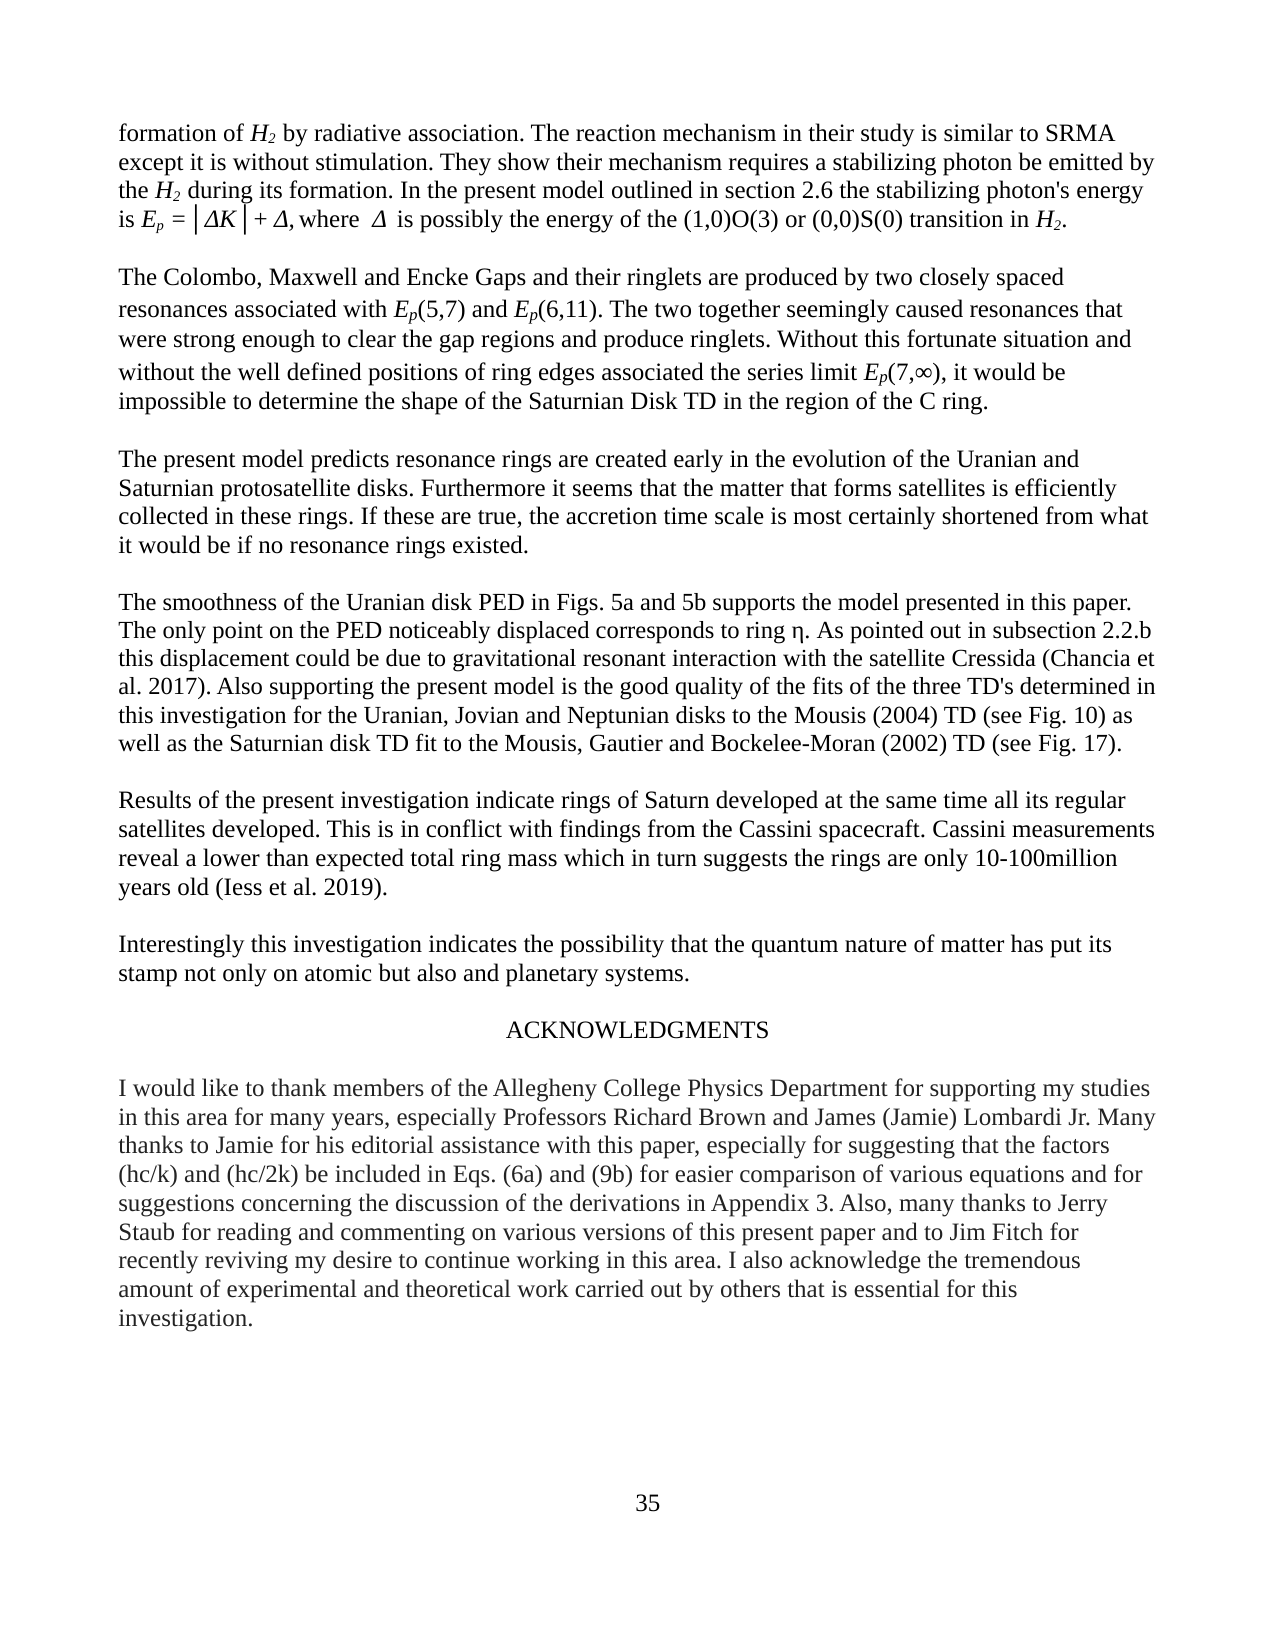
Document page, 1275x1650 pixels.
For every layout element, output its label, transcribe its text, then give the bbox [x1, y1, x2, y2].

text I would like to thank members of the Allegheny College Physics Department for supporting my studies in this area for many years, especially Professors Richard Brown and James (Jamie) Lombardi Jr. Many thanks to Jamie for his editorial assistance with this paper, especially for suggesting that the factors (hc/k) and (hc/2k) be included in Eqs. (6a) and (9b) for easier comparison of various equations and for suggestions concerning the discussion of the derivations in Appendix 3. Also, many thanks to Jerry Staub for reading and commenting on various versions of this present paper and to Jim Fitch for recently reviving my desire to continue working in this area. I also acknowledge the tremendous amount of experimental and theoretical work carried out by others that is essential for this investigation. [118, 1073, 1157, 1332]
text were strong enough to clear the gap regions and produce ringlets. Without this fortunate situation and without the well defined positions of ring edges associated the series limit Ep(7,∞), it would be impossible to determine the shape of the Saturnian Disk TD in the region of the C ring. [118, 324, 1157, 415]
text well as the Saturnian disk TD fit to the Mousis, Gautier and Bockelee-Moran (2002) TD (see Fig. 17). [118, 728, 1157, 757]
text The Colombo, Maxwell and Encke Gaps and their ringlets are produced by two closely spaced resonances associated with Ep(5,7) and Ep(6,11). The two together seemingly caused resonances that [118, 262, 1157, 324]
text 35 [118, 1488, 1157, 1517]
text except it is without stimulation. They show their mechanism requires a stabilizing photon be emitted by the H2 during its formation. In the present model outlined in section 2.6 the stabilizing photon's energy is Ep =│ΔK│+ Δ, where Δ is possibly the energy of the (1,0)O(3) or (0,0)S(0) transition in H2. [118, 147, 1157, 233]
text The present model predicts resonance rings are created early in the evolution of the Uranian and Saturnian protosatellite disks. Furthermore it seems that the matter that forms satellites is efficiently collected in these rings. If these are true, the accretion time scale is most certainly shortened from what it would be if no resonance rings existed. [118, 444, 1157, 559]
text ACKNOWLEDGMENTS [118, 1015, 1157, 1044]
text Interestingly this investigation indicates the possibility that the quantum nature of matter has put its stamp not only on atomic but also and planetary systems. [118, 929, 1157, 987]
text Results of the present investigation indicate rings of Saturn developed at the same time all its regular satellites developed. This is in conflict with findings from the Cassini spacecraft. Cassini measurements reveal a lower than expected total ring mass which in turn suggests the rings are only 10-100million years old (Iess et al. 2019). [118, 785, 1157, 900]
text formation of H2 by radiative association. The reaction mechanism in their study is similar to SRMA [118, 118, 1157, 147]
text The smoothness of the Uranian disk PED in Figs. 5a and 5b supports the model presented in this paper. The only point on the PED noticeably displaced corresponds to ring η. As pointed out in subsection 2.2.b this displacement could be due to gravitational resonant interaction with the satellite Cressida (Chancia et al. 2017). Also supporting the present model is the good quality of the fits of the three TD's determined in this investigation for the Uranian, Jovian and Neptunian disks to the Mousis (2004) TD (see Fig. 10) as [118, 587, 1157, 728]
